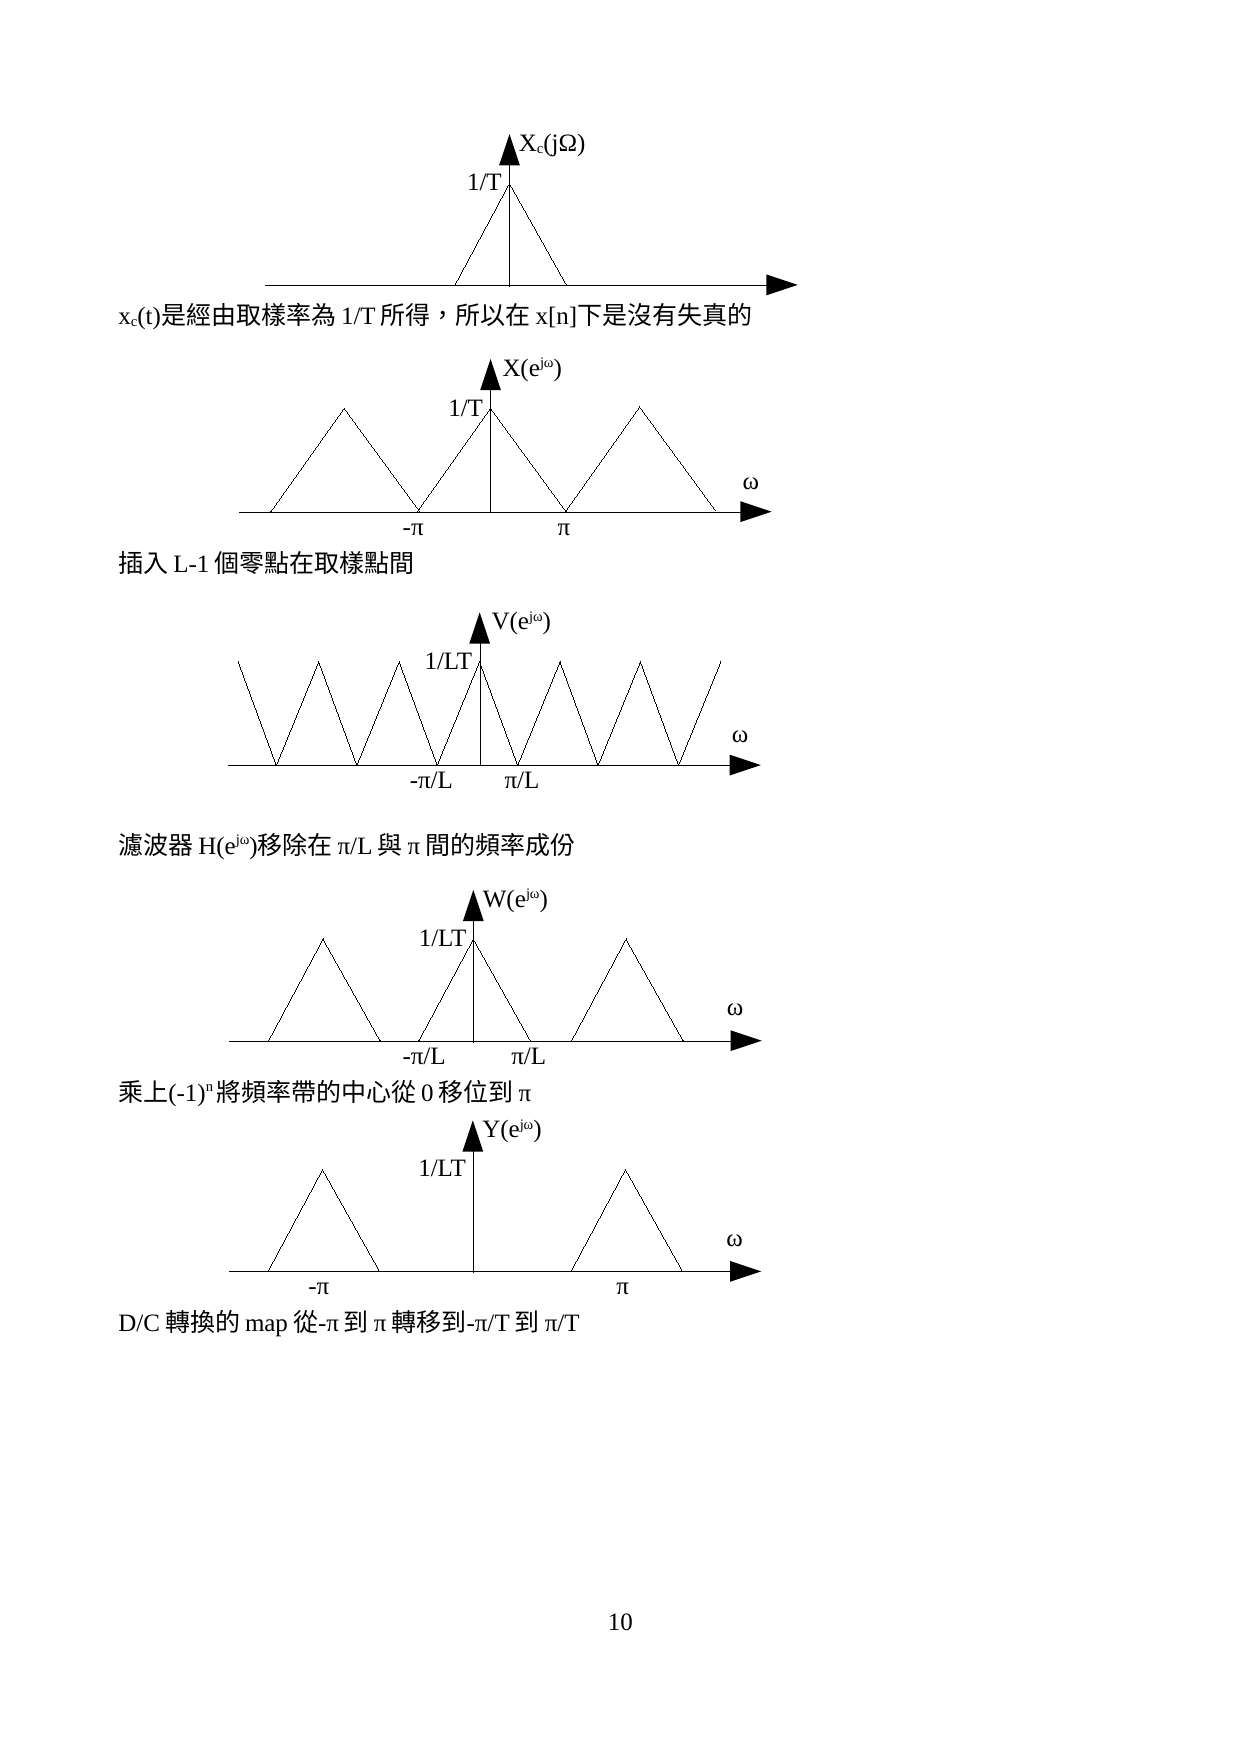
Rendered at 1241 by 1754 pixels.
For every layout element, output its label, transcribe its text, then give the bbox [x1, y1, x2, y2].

text 乘上(-1)n將頻率帶的中心從0移位到π [118, 862, 1122, 1108]
text D/C轉換的map從-π到π轉移到-π/T到π/T [118, 1108, 1122, 1339]
text 插入L-1個零點在取樣點間 [118, 332, 1122, 579]
text xc(t)是經由取樣率為1/T所得，所以在x[n]下是沒有失真的 [118, 118, 1122, 332]
text 濾波器H(ejω)移除在π/L與π間的頻率成份 [118, 825, 1122, 862]
